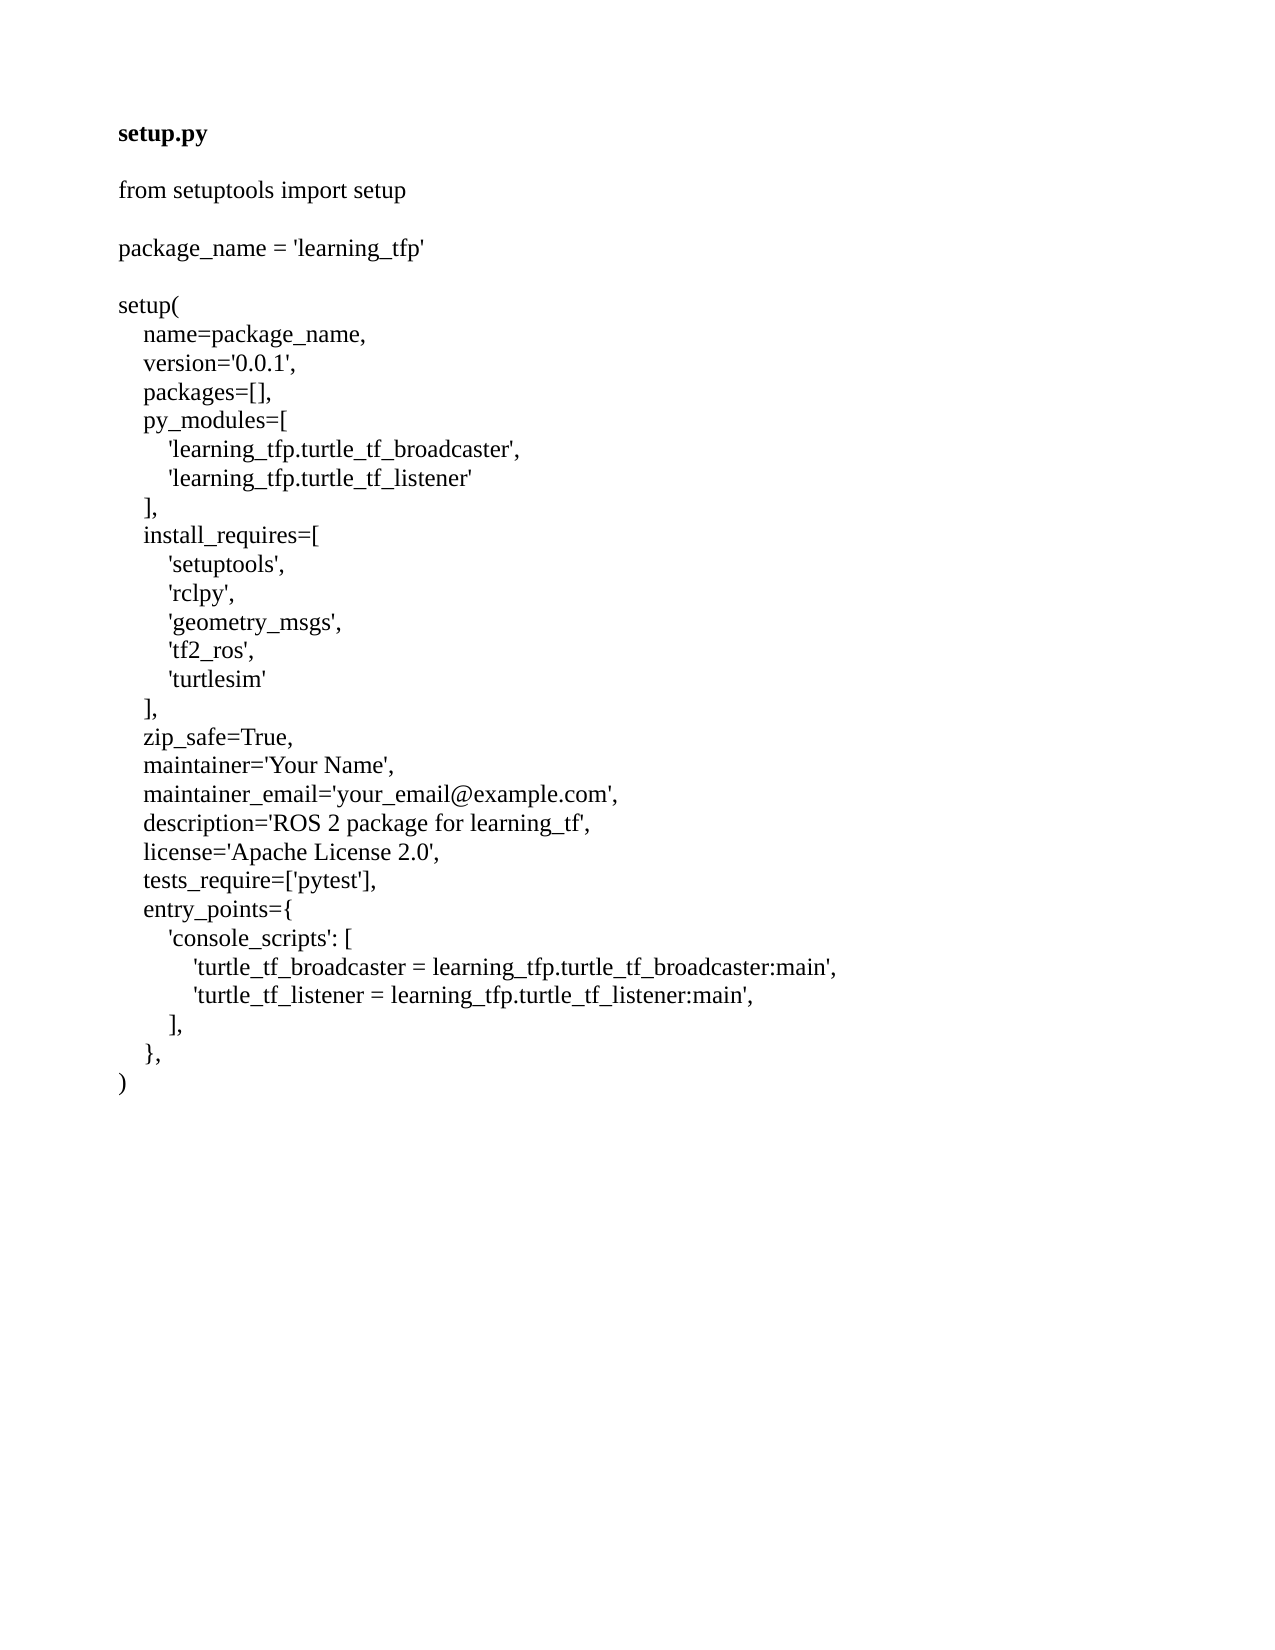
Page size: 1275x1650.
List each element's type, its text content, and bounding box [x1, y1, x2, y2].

text packages=[], [118, 377, 1157, 406]
text ], [118, 693, 1157, 722]
text maintainer_email='your_email@example.com', [118, 779, 1157, 808]
text 'console_scripts': [ [118, 923, 1157, 952]
text name=package_name, [118, 319, 1157, 348]
text 'setuptools', [118, 549, 1157, 578]
text setup.py [118, 118, 1157, 147]
text from setuptools import setup [118, 176, 1157, 204]
text entry_points={ [118, 894, 1157, 923]
text ], [118, 492, 1157, 521]
text tests_require=['pytest'], [118, 866, 1157, 894]
text 'geometry_msgs', [118, 607, 1157, 636]
text 'turtle_tf_broadcaster = learning_tfp.turtle_tf_broadcaster:main', [118, 952, 1157, 981]
text zip_safe=True, [118, 722, 1157, 751]
text license='Apache License 2.0', [118, 837, 1157, 866]
text setup( [118, 291, 1157, 319]
text version='0.0.1', [118, 348, 1157, 377]
text 'turtle_tf_listener = learning_tfp.turtle_tf_listener:main', [118, 981, 1157, 1009]
text 'tf2_ros', [118, 636, 1157, 664]
text 'learning_tfp.turtle_tf_listener' [118, 463, 1157, 492]
text 'learning_tfp.turtle_tf_broadcaster', [118, 434, 1157, 463]
text 'turtlesim' [118, 664, 1157, 693]
text maintainer='Your Name', [118, 751, 1157, 779]
text ], [118, 1009, 1157, 1038]
text 'rclpy', [118, 578, 1157, 607]
text install_requires=[ [118, 521, 1157, 549]
text description='ROS 2 package for learning_tf', [118, 808, 1157, 837]
text py_modules=[ [118, 406, 1157, 434]
text ) [118, 1067, 1157, 1096]
text }, [118, 1038, 1157, 1067]
text package_name = 'learning_tfp' [118, 233, 1157, 262]
